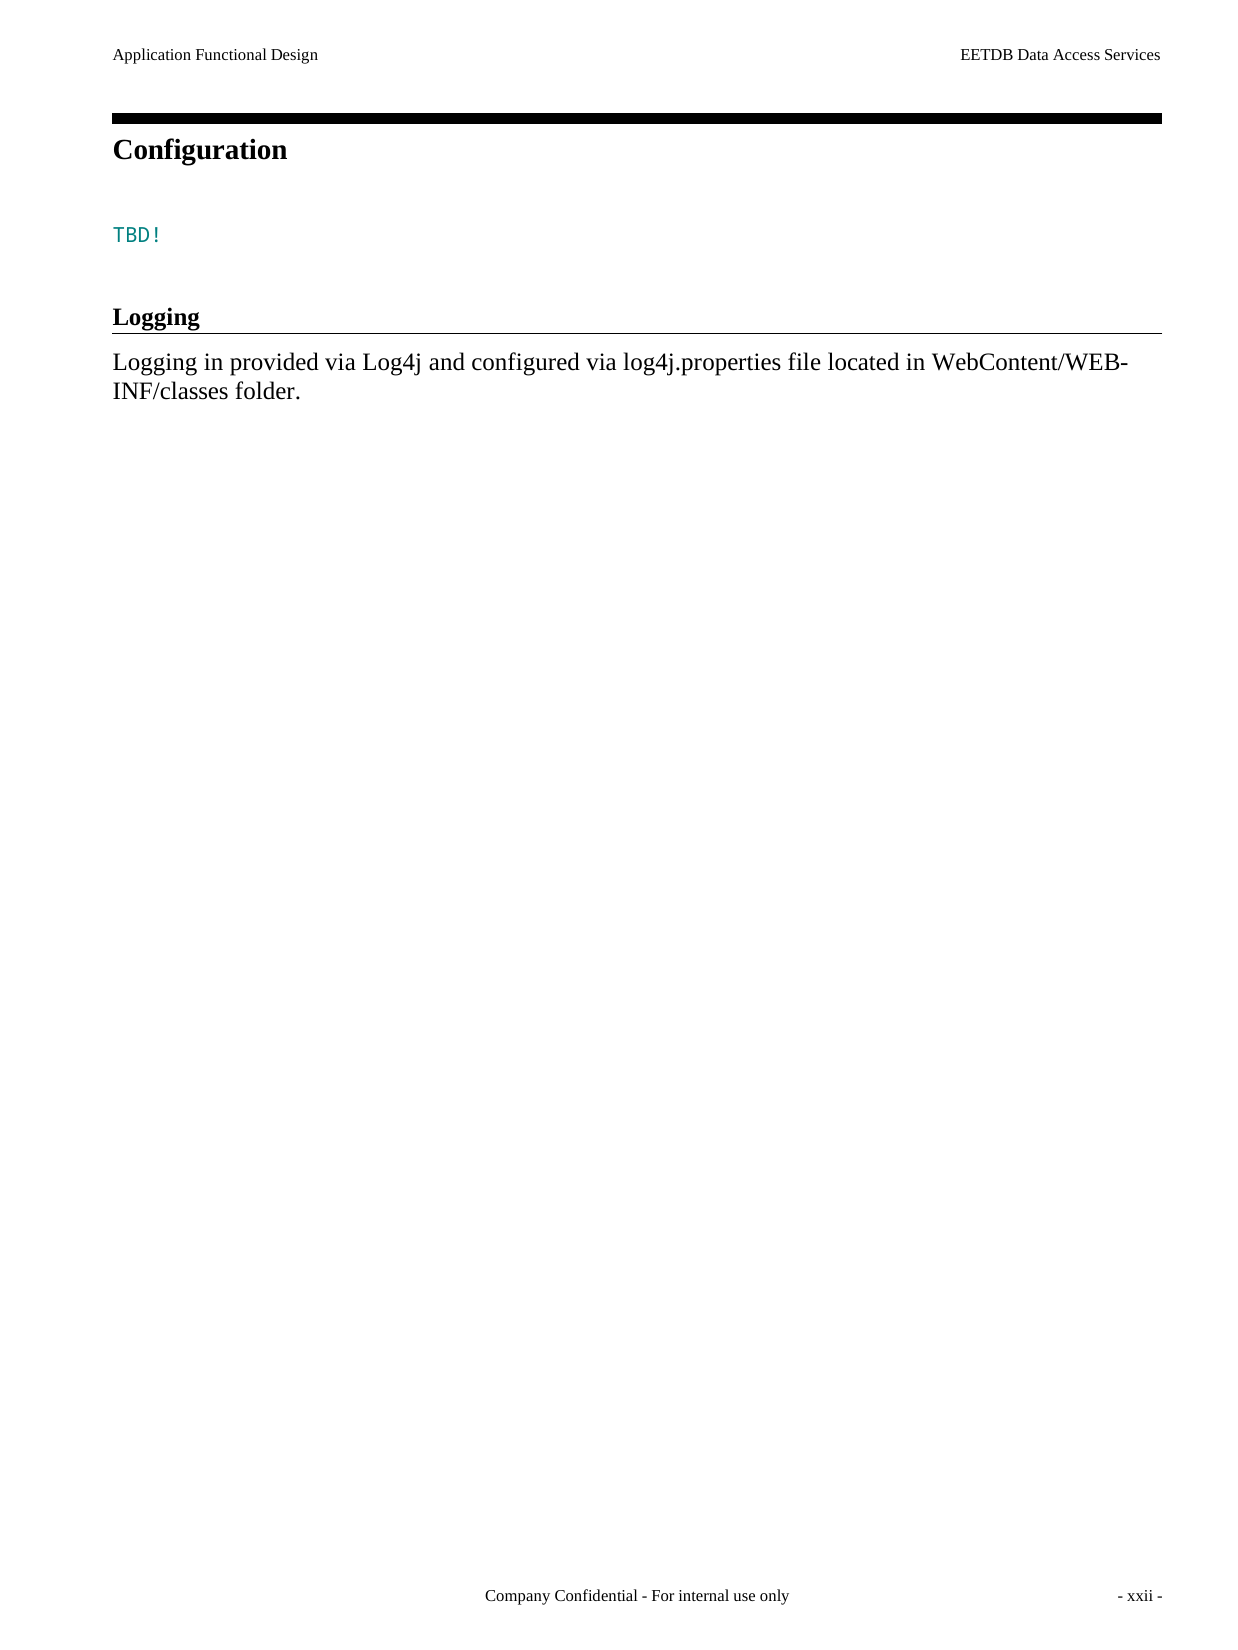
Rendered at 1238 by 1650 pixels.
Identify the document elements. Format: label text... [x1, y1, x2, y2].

text TBD! [112, 219, 1162, 248]
subtitle Logging [112, 302, 1162, 333]
text Logging in provided via Log4j and configured via log4j.properties file located in WebContent/WEB-INF/classes folder. [112, 347, 1162, 405]
subtitle Configuration [112, 124, 1162, 166]
